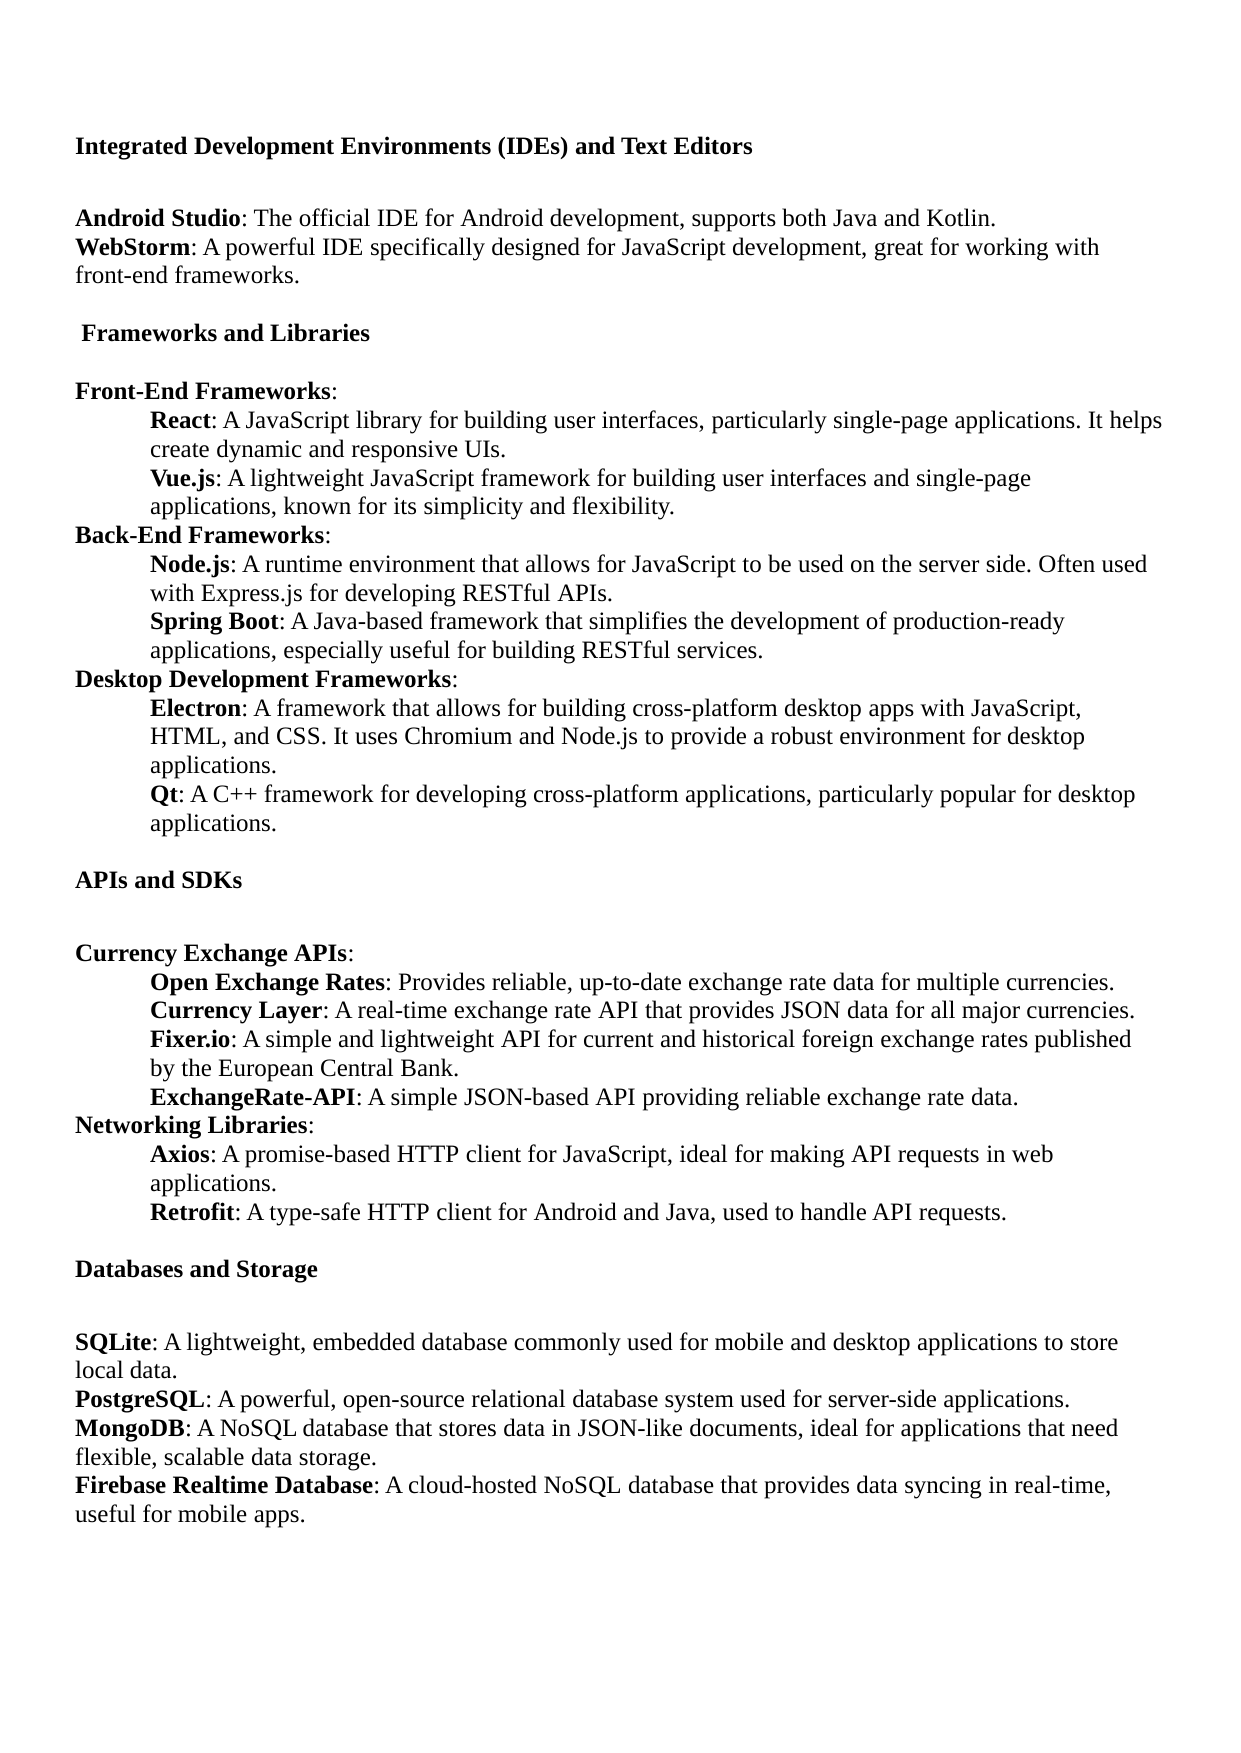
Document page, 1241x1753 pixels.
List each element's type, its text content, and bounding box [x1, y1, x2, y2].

text Front-End Frameworks: [75, 378, 363, 405]
text applications. [150, 1169, 1080, 1197]
text Fixer.io: A simple and lightweight API for current and historical foreign exchange rates published [150, 1025, 1163, 1053]
text APIs and SDKs [75, 867, 267, 894]
text Spring Boot: A Java-based framework that simplifies the development of production-ready [150, 608, 1174, 635]
text Currency Exchange APIs: [75, 939, 379, 967]
text WebStorm: A powerful IDE specifically designed for JavaScript development, great for working with [75, 233, 1128, 261]
text Electron: A framework that allows for building cross-platform desktop apps with JavaScript, [150, 694, 1163, 722]
text Back-End Frameworks: [75, 521, 356, 549]
text Desktop Development Frameworks: [75, 665, 1174, 693]
text Integrated Development Environments (IDEs) and Text Editors [75, 132, 780, 160]
text Qt: A C++ framework for developing cross-platform applications, particularly popular for desktop [150, 780, 1163, 808]
text SQLite: A lightweight, embedded database commonly used for mobile and desktop applications to store [75, 1328, 1146, 1356]
text Databases and Storage [75, 1256, 343, 1283]
text HTML, and CSS. It uses Chromium and Node.js to provide a robust environment for desktop [150, 723, 1163, 750]
text with Express.js for developing RESTful APIs. [150, 579, 1174, 607]
text applications. [150, 751, 1163, 779]
text Networking Libraries: [75, 1112, 1046, 1139]
text front-end frameworks. [75, 262, 1128, 289]
text PostgreSQL: A powerful, open-source relational database system used for server-side applications. [75, 1386, 1146, 1413]
text Currency Layer: A real-time exchange rate API that provides JSON data for all major currencies. [150, 997, 1163, 1024]
text Android Studio: The official IDE for Android development, supports both Java and Kotlin. [75, 204, 1128, 232]
text Axios: A promise-based HTTP client for JavaScript, ideal for making API requests in web [150, 1140, 1080, 1168]
text local data. [75, 1357, 1146, 1384]
text useful for mobile apps. [75, 1501, 1138, 1528]
text Frameworks and Libraries [81, 319, 395, 347]
text flexible, scalable data storage. [75, 1443, 1146, 1471]
text applications, especially useful for building RESTful services. [150, 636, 1174, 664]
text Open Exchange Rates: Provides reliable, up-to-date exchange rate data for multiple currencies. [150, 968, 1163, 996]
text Retrofit: A type-safe HTTP client for Android and Java, used to handle API requests. [150, 1198, 1080, 1226]
text React: A JavaScript library for building user interfaces, particularly single-page applications. It helps [150, 406, 1190, 434]
text create dynamic and responsive UIs. [150, 435, 1190, 463]
text by the European Central Bank. [150, 1054, 1163, 1082]
text ExchangeRate-API: A simple JSON-based API providing reliable exchange rate data. [150, 1083, 1046, 1111]
text Node.js: A runtime environment that allows for JavaScript to be used on the server side. Often used [150, 550, 1174, 578]
text MongoDB: A NoSQL database that stores data in JSON-like documents, ideal for applications that need [75, 1414, 1146, 1442]
text applications. [150, 809, 1163, 837]
text Vue.js: A lightweight JavaScript framework for building user interfaces and single-page [150, 464, 1190, 492]
text applications, known for its simplicity and flexibility. [150, 493, 1190, 520]
text Firebase Realtime Database: A cloud-hosted NoSQL database that provides data syncing in real-time, [75, 1472, 1138, 1499]
